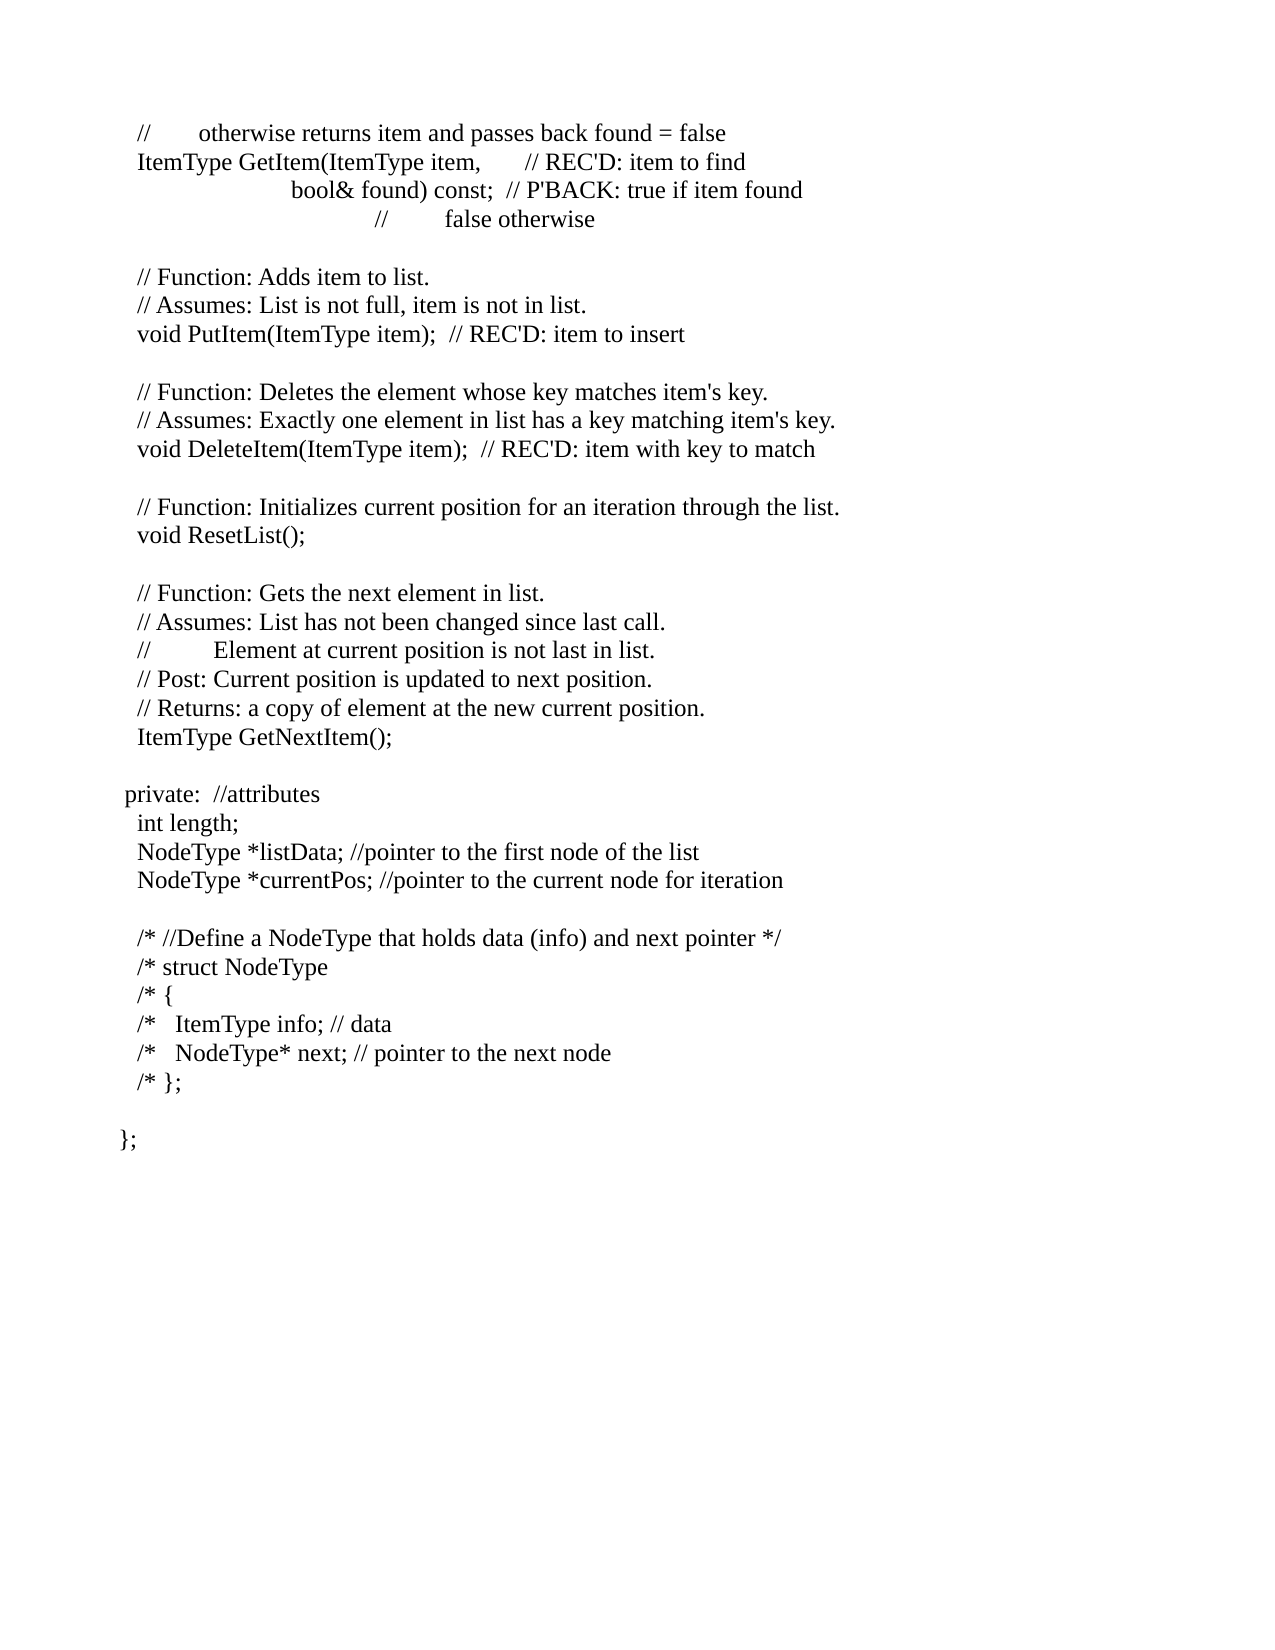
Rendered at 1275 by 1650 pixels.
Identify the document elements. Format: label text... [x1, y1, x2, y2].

text ItemType GetItem(ItemType item, // REC'D: item to find [118, 147, 1157, 176]
text // Function: Adds item to list. [118, 262, 1157, 291]
text /* { [118, 981, 1157, 1009]
text void DeleteItem(ItemType item); // REC'D: item with key to match [118, 434, 1157, 463]
text // Returns: a copy of element at the new current position. [118, 693, 1157, 722]
text // Function: Gets the next element in list. [118, 578, 1157, 607]
text void PutItem(ItemType item); // REC'D: item to insert [118, 319, 1157, 348]
text ItemType GetNextItem(); [118, 722, 1157, 751]
text /* struct NodeType [118, 952, 1157, 981]
text /* }; [118, 1067, 1157, 1096]
text // Function: Initializes current position for an iteration through the list. [118, 492, 1157, 521]
text int length; [118, 808, 1157, 837]
text // Assumes: List is not full, item is not in list. [118, 291, 1157, 319]
text }; [118, 1124, 1157, 1153]
text // false otherwise [118, 204, 1157, 233]
text private: //attributes [118, 779, 1157, 808]
text bool& found) const; // P'BACK: true if item found [118, 176, 1157, 204]
text /* //Define a NodeType that holds data (info) and next pointer */ [118, 923, 1157, 952]
text // Assumes: List has not been changed since last call. [118, 607, 1157, 636]
text void ResetList(); [118, 521, 1157, 549]
text // Element at current position is not last in list. [118, 636, 1157, 664]
text // Post: Current position is updated to next position. [118, 664, 1157, 693]
text // Function: Deletes the element whose key matches item's key. [118, 377, 1157, 406]
text /* ItemType info; // data [118, 1009, 1157, 1038]
text // otherwise returns item and passes back found = false [118, 118, 1157, 147]
text // Assumes: Exactly one element in list has a key matching item's key. [118, 406, 1157, 434]
text NodeType *listData; //pointer to the first node of the list [118, 837, 1157, 866]
text /* NodeType* next; // pointer to the next node [118, 1038, 1157, 1067]
text NodeType *currentPos; //pointer to the current node for iteration [118, 866, 1157, 894]
